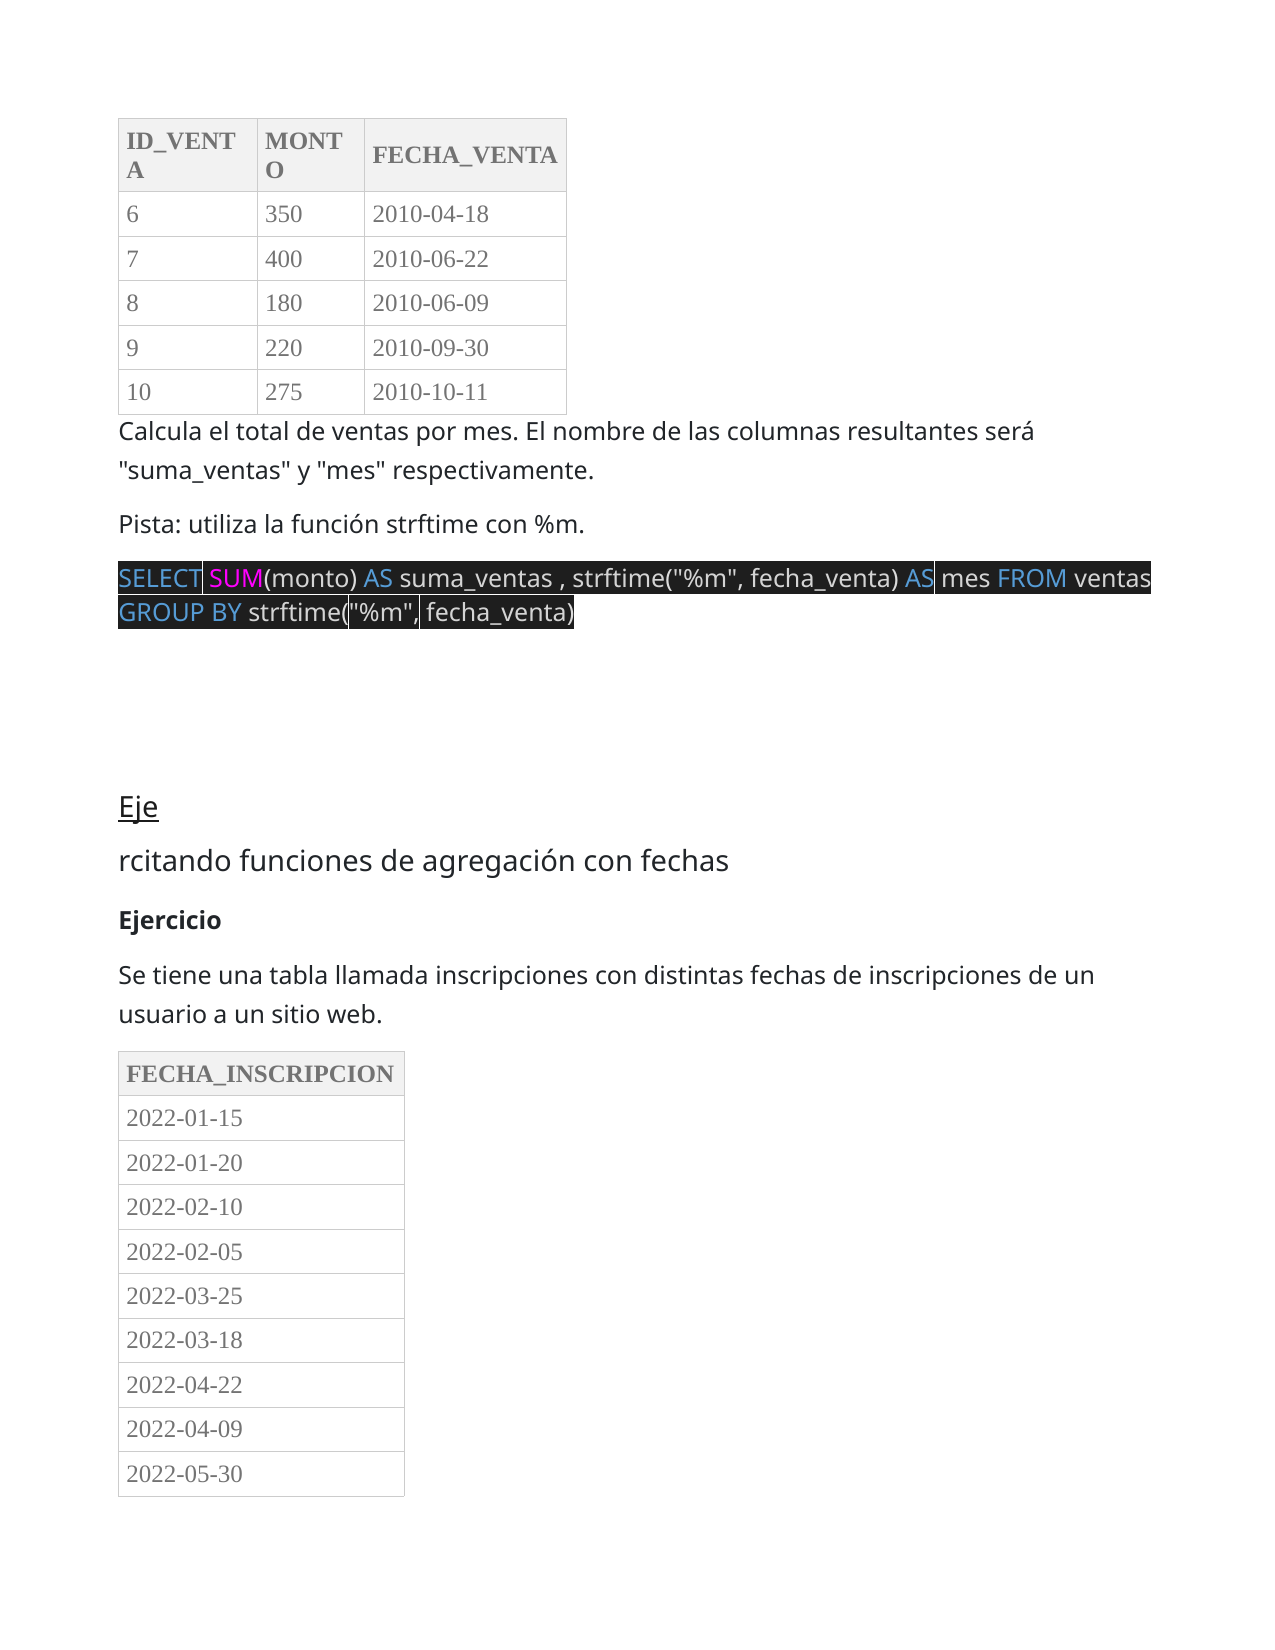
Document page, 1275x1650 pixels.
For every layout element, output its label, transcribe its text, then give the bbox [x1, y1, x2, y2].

table_cell 2022-02-05 [119, 1230, 404, 1273]
text Calcula el total de ventas por mes. El nombre de las columnas resultantes será "suma_ventas" y "mes" respectivamente. [118, 414, 1157, 487]
table_header FECHA_VENTA [365, 119, 566, 191]
text SELECT SUM(monto) AS suma_ventas , strftime("%m", fecha_venta) AS mes FROM ventas GROUP BY strftime("%m", fecha_venta) [118, 561, 1157, 629]
table_cell 2010-06-22 [365, 237, 566, 280]
table_cell 2022-04-09 [119, 1408, 404, 1451]
table_cell 220 [258, 326, 364, 369]
table_cell 2010-10-11 [365, 370, 566, 414]
table_cell 180 [258, 281, 364, 325]
table_cell 7 [119, 237, 257, 280]
table_cell 2022-05-30 [119, 1452, 404, 1496]
table_header FECHA_INSCRIPCION [119, 1052, 404, 1095]
table_cell 2022-01-15 [119, 1096, 404, 1140]
table_cell 350 [258, 192, 364, 236]
table_cell 2022-04-22 [119, 1363, 404, 1407]
table_cell 2010-09-30 [365, 326, 566, 369]
table_cell 8 [119, 281, 257, 325]
text Pista: utiliza la función strftime con %m. [118, 507, 1157, 541]
table_cell 10 [119, 370, 257, 414]
table_cell 400 [258, 237, 364, 280]
table_cell 2022-01-20 [119, 1141, 404, 1184]
table_header MONTO [258, 119, 364, 191]
subtitle rcitando funciones de agregación con fechas [118, 840, 1157, 880]
table_cell 2010-06-09 [365, 281, 566, 325]
table_cell 9 [119, 326, 257, 369]
table_cell 2022-03-25 [119, 1274, 404, 1318]
table_header ID_VENTA [119, 119, 257, 191]
table_cell 2010-04-18 [365, 192, 566, 236]
table_cell 2022-03-18 [119, 1319, 404, 1362]
table_cell 275 [258, 370, 364, 414]
subtitle Ejercicio [118, 902, 1157, 937]
text Se tiene una tabla llamada inscripciones con distintas fechas de inscripciones de un usuario a un sitio web. [118, 958, 1157, 1031]
subtitle Eje [118, 786, 1157, 826]
table_cell 6 [119, 192, 257, 236]
table_cell 2022-02-10 [119, 1185, 404, 1229]
